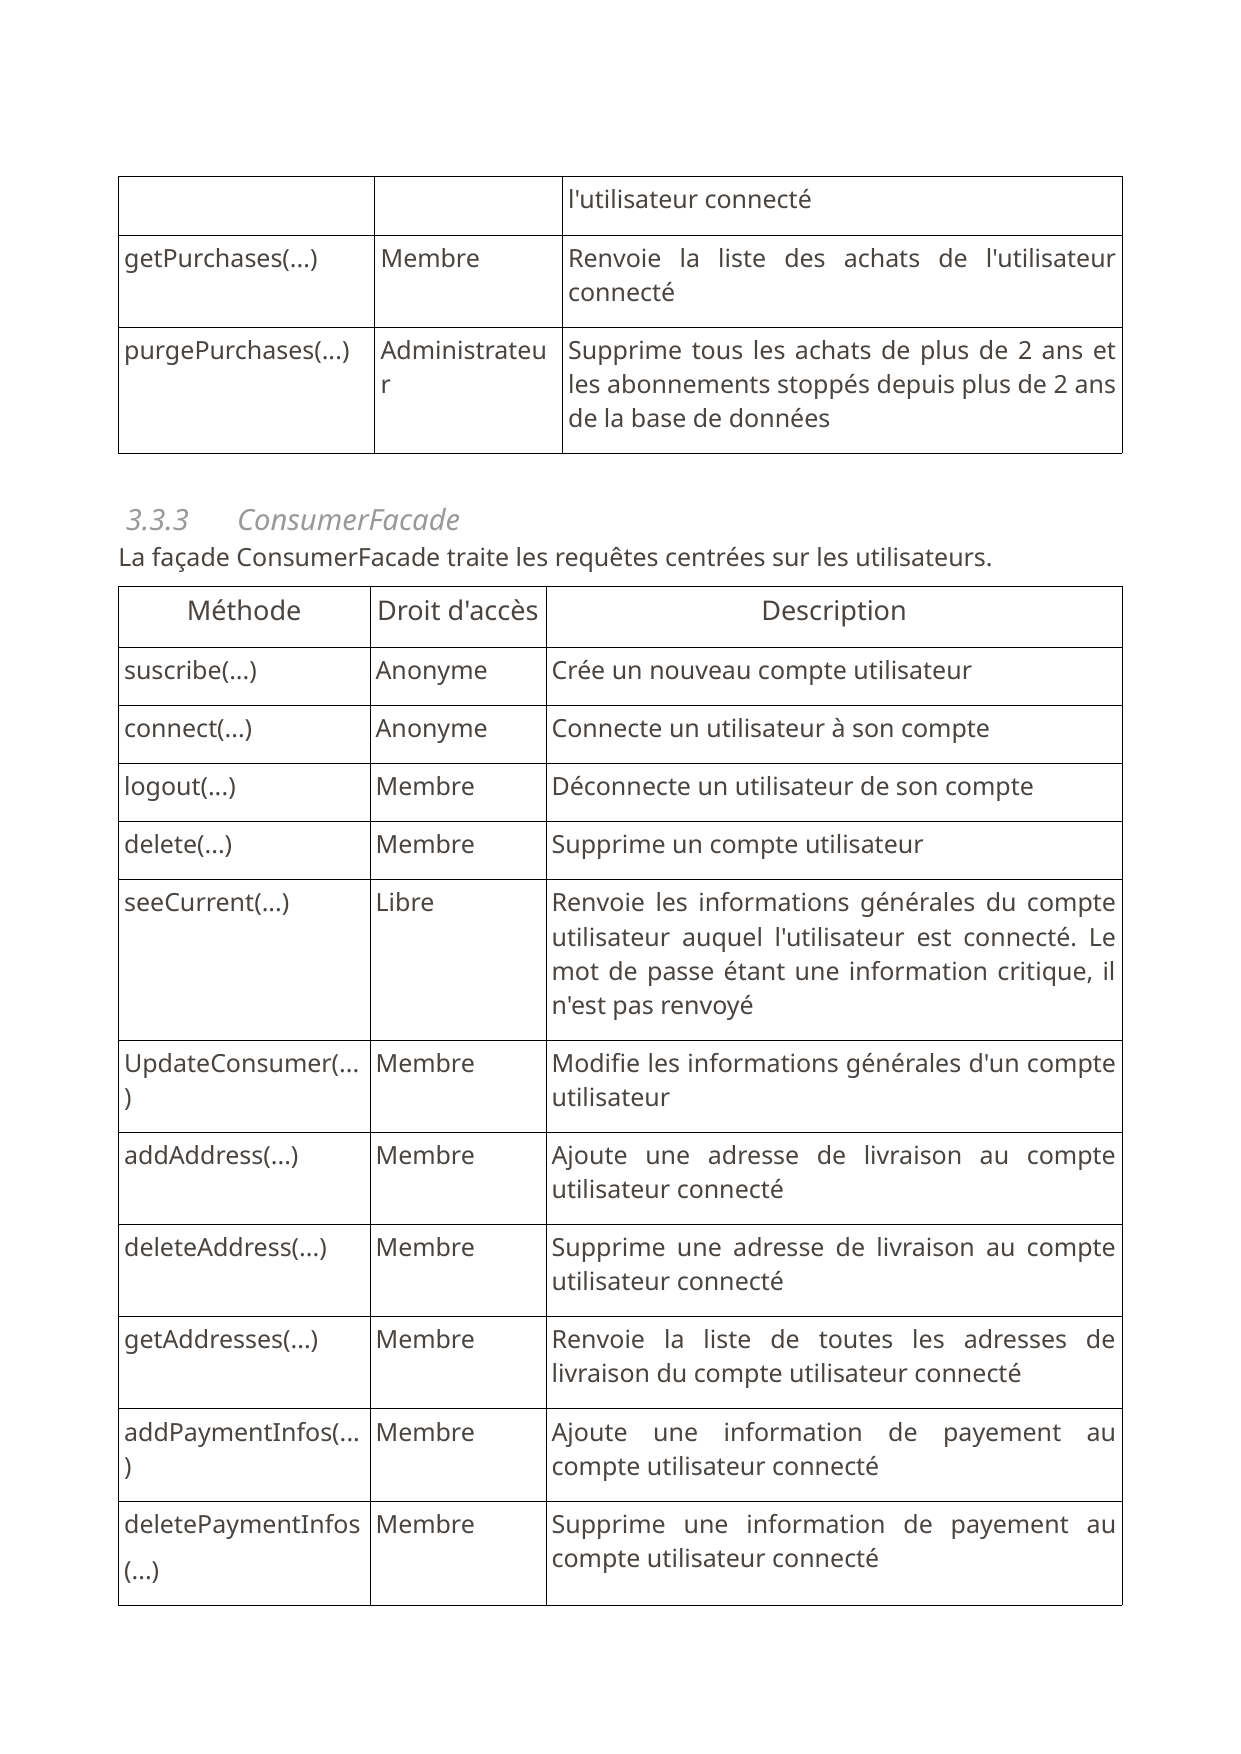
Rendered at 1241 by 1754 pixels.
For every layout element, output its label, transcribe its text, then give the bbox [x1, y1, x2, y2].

table_cell Connecte un utilisateur à son compte [547, 706, 1122, 763]
table_cell logout(...) [119, 764, 370, 821]
table_cell Anonyme [371, 648, 546, 705]
table_cell Ajoute une information de payement au compte utilisateur connecté [547, 1409, 1122, 1501]
table_cell Membre [371, 822, 546, 879]
table_cell Renvoie la liste des achats de l'utilisateur connecté [563, 236, 1122, 327]
table_cell addPaymentInfos(...) [119, 1409, 370, 1501]
table_cell Déconnecte un utilisateur de son compte [547, 764, 1122, 821]
table_cell Anonyme [371, 706, 546, 763]
table_cell Supprime une adresse de livraison au compte utilisateur connecté [547, 1225, 1122, 1316]
table_cell Administrateur [375, 328, 562, 453]
table_cell UpdateConsumer(...) [119, 1041, 370, 1132]
table_cell Crée un nouveau compte utilisateur [547, 648, 1122, 705]
table_cell Membre [375, 236, 562, 327]
table_cell Renvoie la liste de toutes les adresses de livraison du compte utilisateur connecté [547, 1317, 1122, 1408]
table_cell Supprime tous les achats de plus de 2 ans et les abonnements stoppés depuis plus de 2 ans de la base de données [563, 328, 1122, 453]
table_cell Libre [371, 880, 546, 1039]
table_cell Membre [371, 1502, 546, 1605]
table_cell Membre [371, 764, 546, 821]
table_cell getPurchases(...) [119, 236, 374, 327]
table_cell suscribe(...) [119, 648, 370, 705]
table_cell [375, 177, 562, 234]
table_cell Membre [371, 1133, 546, 1224]
table_cell Membre [371, 1317, 546, 1408]
table_cell connect(...) [119, 706, 370, 763]
table_cell delete(...) [119, 822, 370, 879]
table_cell purgePurchases(...) [119, 328, 374, 453]
subtitle ConsumerFacade [118, 499, 1181, 539]
table_cell getAddresses(...) [119, 1317, 370, 1408]
table_cell [119, 177, 374, 234]
table_cell Membre [371, 1225, 546, 1316]
table_header Description [547, 587, 1122, 647]
text La façade ConsumerFacade traite les requêtes centrées sur les utilisateurs. [118, 539, 1122, 573]
table_header Méthode [119, 587, 370, 647]
table_cell seeCurrent(...) [119, 880, 370, 1039]
table_cell Membre [371, 1409, 546, 1501]
table_cell addAddress(...) [119, 1133, 370, 1224]
table_cell deleteAddress(...) [119, 1225, 370, 1316]
table_cell Supprime un compte utilisateur [547, 822, 1122, 879]
table_header Droit d'accès [371, 587, 546, 647]
table_cell deletePaymentInfos (...) [119, 1502, 370, 1605]
table_cell Membre [371, 1041, 546, 1132]
table_cell l'utilisateur connecté [563, 177, 1122, 234]
table_cell Renvoie les informations générales du compte utilisateur auquel l'utilisateur est connecté. Le mot de passe étant une information critique, il n'est pas renvoyé [547, 880, 1122, 1039]
table_cell Ajoute une adresse de livraison au compte utilisateur connecté [547, 1133, 1122, 1224]
table_cell Supprime une information de payement au compte utilisateur connecté [547, 1502, 1122, 1605]
table_cell Modifie les informations générales d'un compte utilisateur [547, 1041, 1122, 1132]
